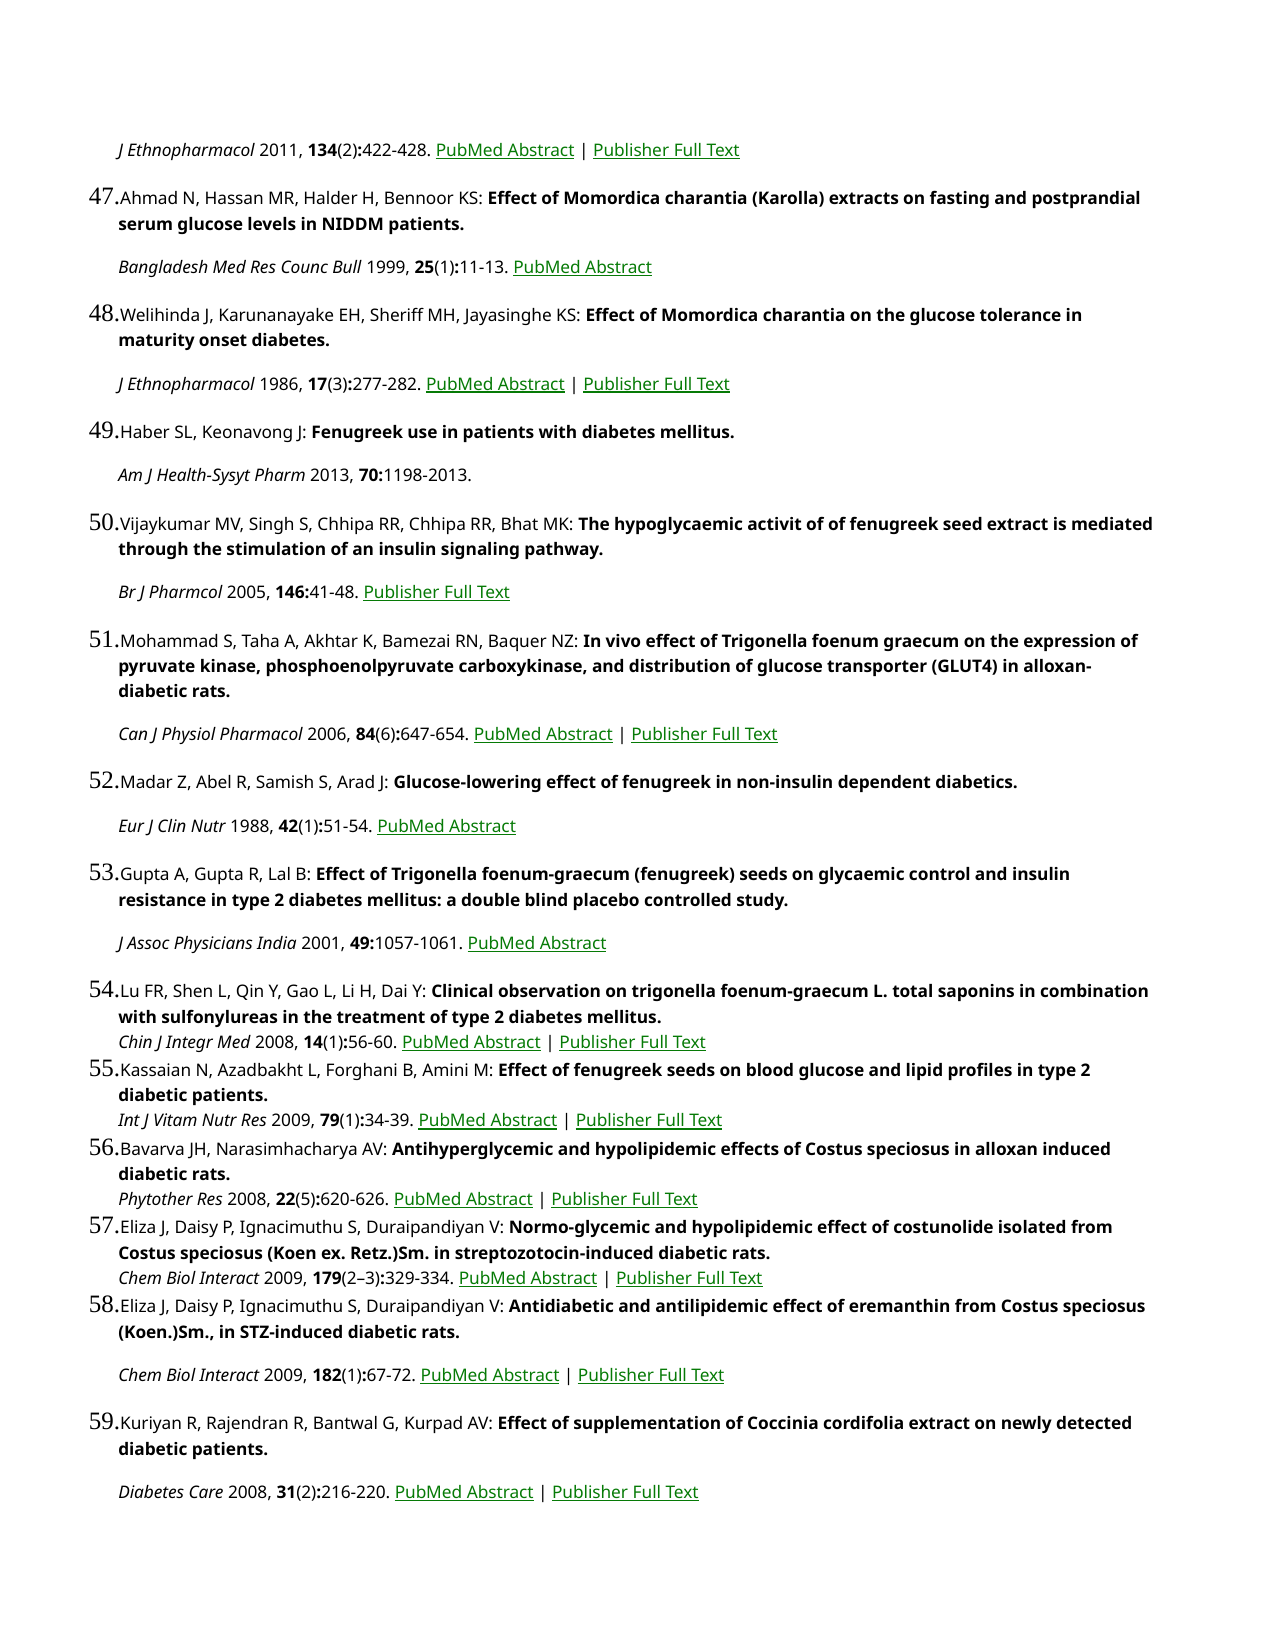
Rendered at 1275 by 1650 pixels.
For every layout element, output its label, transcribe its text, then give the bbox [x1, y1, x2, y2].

list Mohammad S, Taha A, Akhtar K, Bamezai RN, Baquer NZ: In vivo effect of Trigonella foenum graecum on the expression of pyruvate kinase, phosphoenolpyruvate carboxykinase, and distribution of glucose transporter (GLUT4) in alloxan-diabetic rats. [118, 624, 1157, 702]
list Madar Z, Abel R, Samish S, Arad J: Glucose-lowering effect of fenugreek in non-insulin dependent diabetics. [118, 766, 1157, 794]
list Welihinda J, Karunanayake EH, Sheriff MH, Jayasinghe KS: Effect of Momordica charantia on the glucose tolerance in maturity onset diabetes. [118, 298, 1157, 352]
list Lu FR, Shen L, Qin Y, Gao L, Li H, Dai Y: Clinical observation on trigonella foenum-graecum L. total saponins in combination with sulfonylureas in the treatment of type 2 diabetes mellitus. [118, 974, 1157, 1028]
list Eur J Clin Nutr 1988, 42(1):51-54. PubMed Abstract [118, 794, 1157, 857]
list J Ethnopharmacol 1986, 17(3):277-282. PubMed Abstract | Publisher Full Text [118, 352, 1157, 415]
list Kuriyan R, Rajendran R, Bantwal G, Kurpad AV: Effect of supplementation of Coccinia cordifolia extract on newly detected diabetic patients. [118, 1406, 1157, 1460]
list J Assoc Physicians India 2001, 49:1057-1061. PubMed Abstract [118, 911, 1157, 974]
list Bangladesh Med Res Counc Bull 1999, 25(1):11-13. PubMed Abstract [118, 235, 1157, 298]
list Phytother Res 2008, 22(5):620-626. PubMed Abstract | Publisher Full Text [118, 1186, 1157, 1211]
list Chin J Integr Med 2008, 14(1):56-60. PubMed Abstract | Publisher Full Text [118, 1028, 1157, 1053]
list Bavarva JH, Narasimhacharya AV: Antihyperglycemic and hypolipidemic effects of Costus speciosus in alloxan induced diabetic rats. [118, 1132, 1157, 1186]
list Gupta A, Gupta R, Lal B: Effect of Trigonella foenum-graecum (fenugreek) seeds on glycaemic control and insulin resistance in type 2 diabetes mellitus: a double blind placebo controlled study. [118, 857, 1157, 911]
list Chem Biol Interact 2009, 182(1):67-72. PubMed Abstract | Publisher Full Text [118, 1343, 1157, 1406]
list Kassaian N, Azadbakht L, Forghani B, Amini M: Effect of fenugreek seeds on blood glucose and lipid profiles in type 2 diabetic patients. [118, 1053, 1157, 1107]
list Br J Pharmcol 2005, 146:41-48. Publisher Full Text [118, 561, 1157, 624]
list Am J Health-Sysyt Pharm 2013, 70:1198-2013. [118, 444, 1157, 507]
list Can J Physiol Pharmacol 2006, 84(6):647-654. PubMed Abstract | Publisher Full Text [118, 702, 1157, 766]
list Vijaykumar MV, Singh S, Chhipa RR, Chhipa RR, Bhat MK: The hypoglycaemic activit of of fenugreek seed extract is mediated through the stimulation of an insulin signaling pathway. [118, 507, 1157, 561]
list Chem Biol Interact 2009, 179(2–3):329-334. PubMed Abstract | Publisher Full Text [118, 1264, 1157, 1289]
list Diabetes Care 2008, 31(2):216-220. PubMed Abstract | Publisher Full Text [118, 1460, 1157, 1523]
list Eliza J, Daisy P, Ignacimuthu S, Duraipandiyan V: Normo-glycemic and hypolipidemic effect of costunolide isolated from Costus speciosus (Koen ex. Retz.)Sm. in streptozotocin-induced diabetic rats. [118, 1211, 1157, 1264]
list Int J Vitam Nutr Res 2009, 79(1):34-39. PubMed Abstract | Publisher Full Text [118, 1107, 1157, 1132]
list Ahmad N, Hassan MR, Halder H, Bennoor KS: Effect of Momordica charantia (Karolla) extracts on fasting and postprandial serum glucose levels in NIDDM patients. [118, 181, 1157, 235]
list Eliza J, Daisy P, Ignacimuthu S, Duraipandiyan V: Antidiabetic and antilipidemic effect of eremanthin from Costus speciosus (Koen.)Sm., in STZ-induced diabetic rats. [118, 1289, 1157, 1343]
list Haber SL, Keonavong J: Fenugreek use in patients with diabetes mellitus. [118, 415, 1157, 444]
list J Ethnopharmacol 2011, 134(2):422-428. PubMed Abstract | Publisher Full Text [118, 118, 1157, 181]
